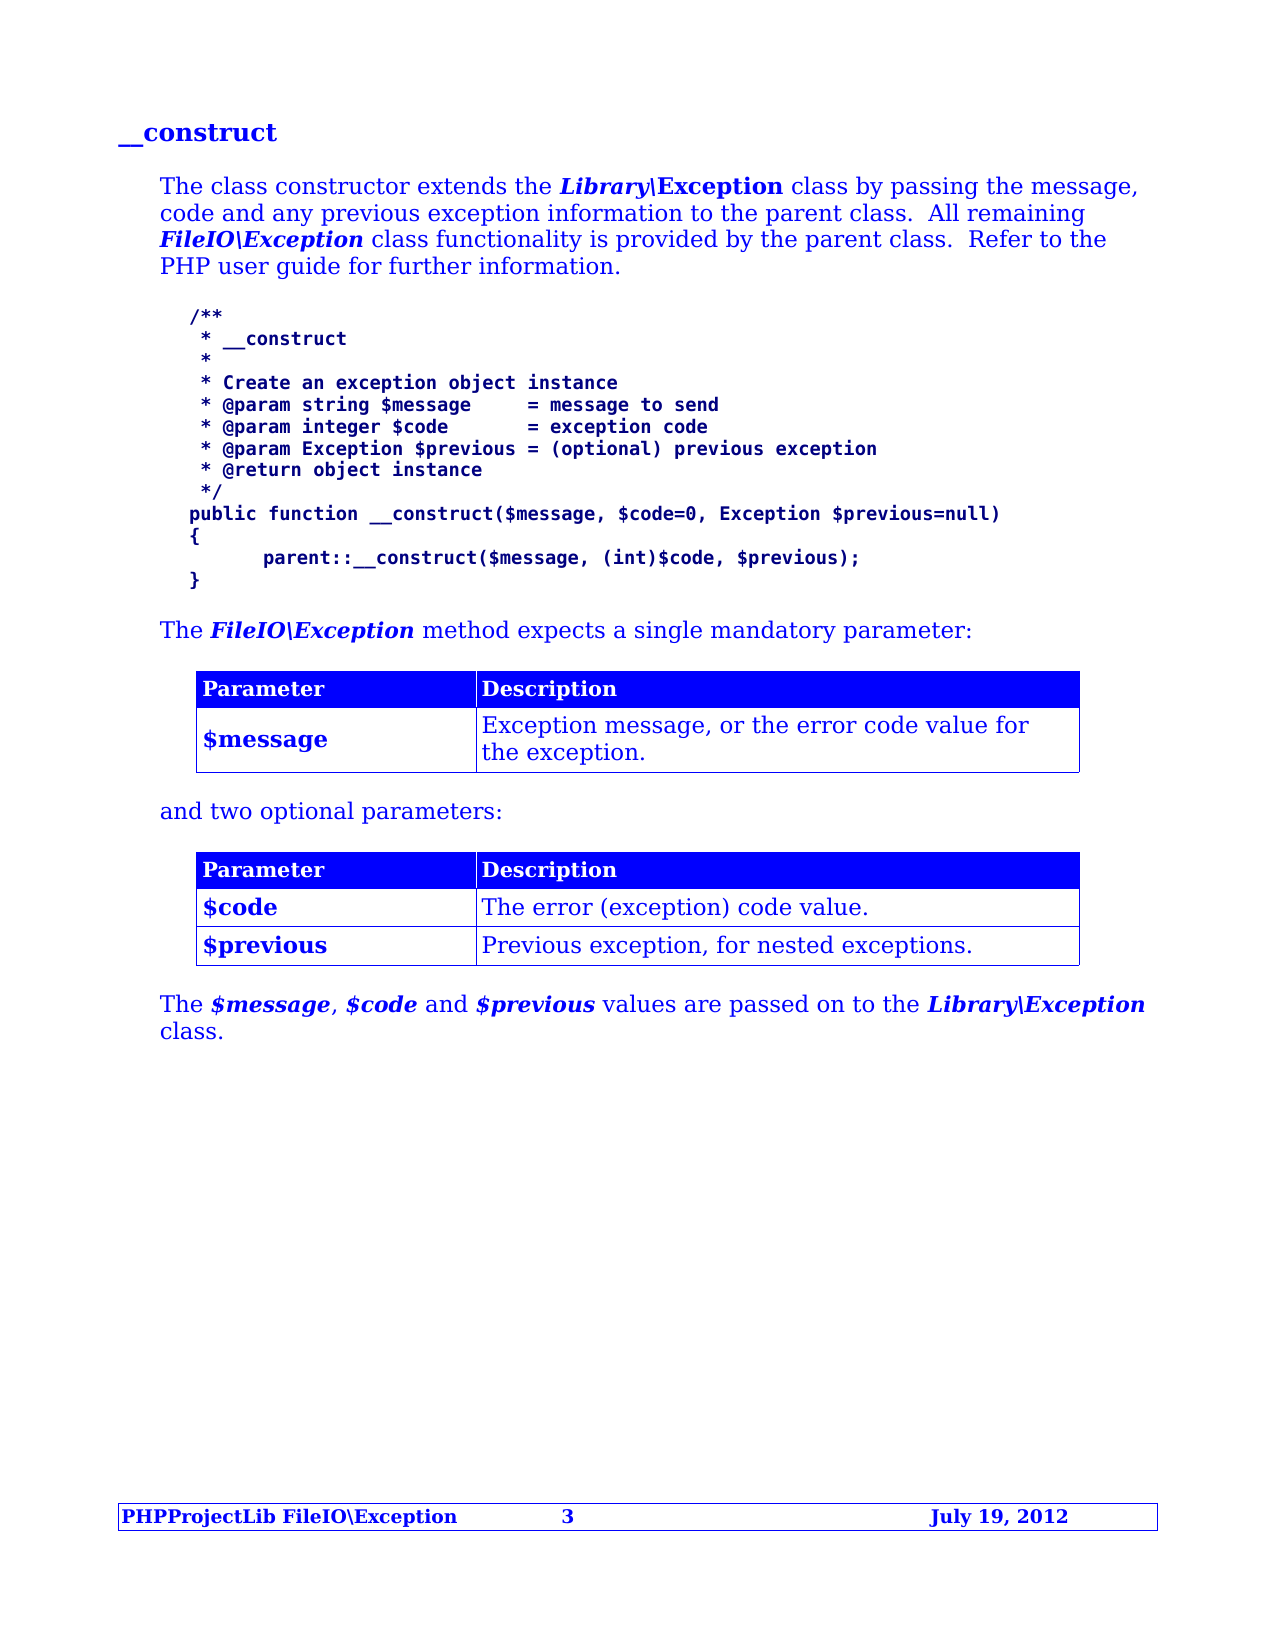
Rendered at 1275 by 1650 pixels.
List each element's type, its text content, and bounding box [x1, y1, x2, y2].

list public function __construct($message, $code=0, Exception $previous=null) [189, 503, 1157, 525]
table_header Description [477, 853, 1079, 888]
text The class constructor extends the Library\Exception class by passing the message, code and any previous exception information to the parent class. All remaining FileIO\Exception class functionality is provided by the parent class. Refer to the PHP user guide for further information. [159, 173, 1157, 280]
table_cell $code [197, 889, 476, 926]
table_header Description [477, 672, 1079, 707]
table_header Parameter [197, 853, 476, 888]
list */ [189, 481, 1157, 503]
text The FileIO\Exception method expects a single mandatory parameter: [159, 617, 1157, 644]
table_header Parameter [197, 672, 476, 707]
list * @param Exception $previous = (optional) previous exception [189, 438, 1157, 459]
list * [189, 350, 1157, 372]
title __construct [118, 118, 1157, 147]
table_cell $previous [197, 927, 476, 965]
list { [189, 525, 1157, 547]
table_cell Exception message, or the error code value for the exception. [477, 708, 1079, 772]
list * @return object instance [189, 459, 1157, 481]
list parent::__construct($message, (int)$code, $previous); [189, 547, 1157, 569]
list * __construct [189, 328, 1157, 350]
text The $message, $code and $previous values are passed on to the Library\Exception class. [159, 991, 1157, 1045]
table_cell Previous exception, for nested exceptions. [477, 927, 1079, 965]
table_cell The error (exception) code value. [477, 889, 1079, 926]
list * Create an exception object instance [189, 372, 1157, 394]
list } [189, 569, 1157, 591]
list * @param integer $code = exception code [189, 416, 1157, 438]
text and two optional parameters: [159, 798, 1157, 825]
list /** [189, 306, 1157, 328]
list * @param string $message = message to send [189, 394, 1157, 416]
table_cell $message [197, 708, 476, 772]
